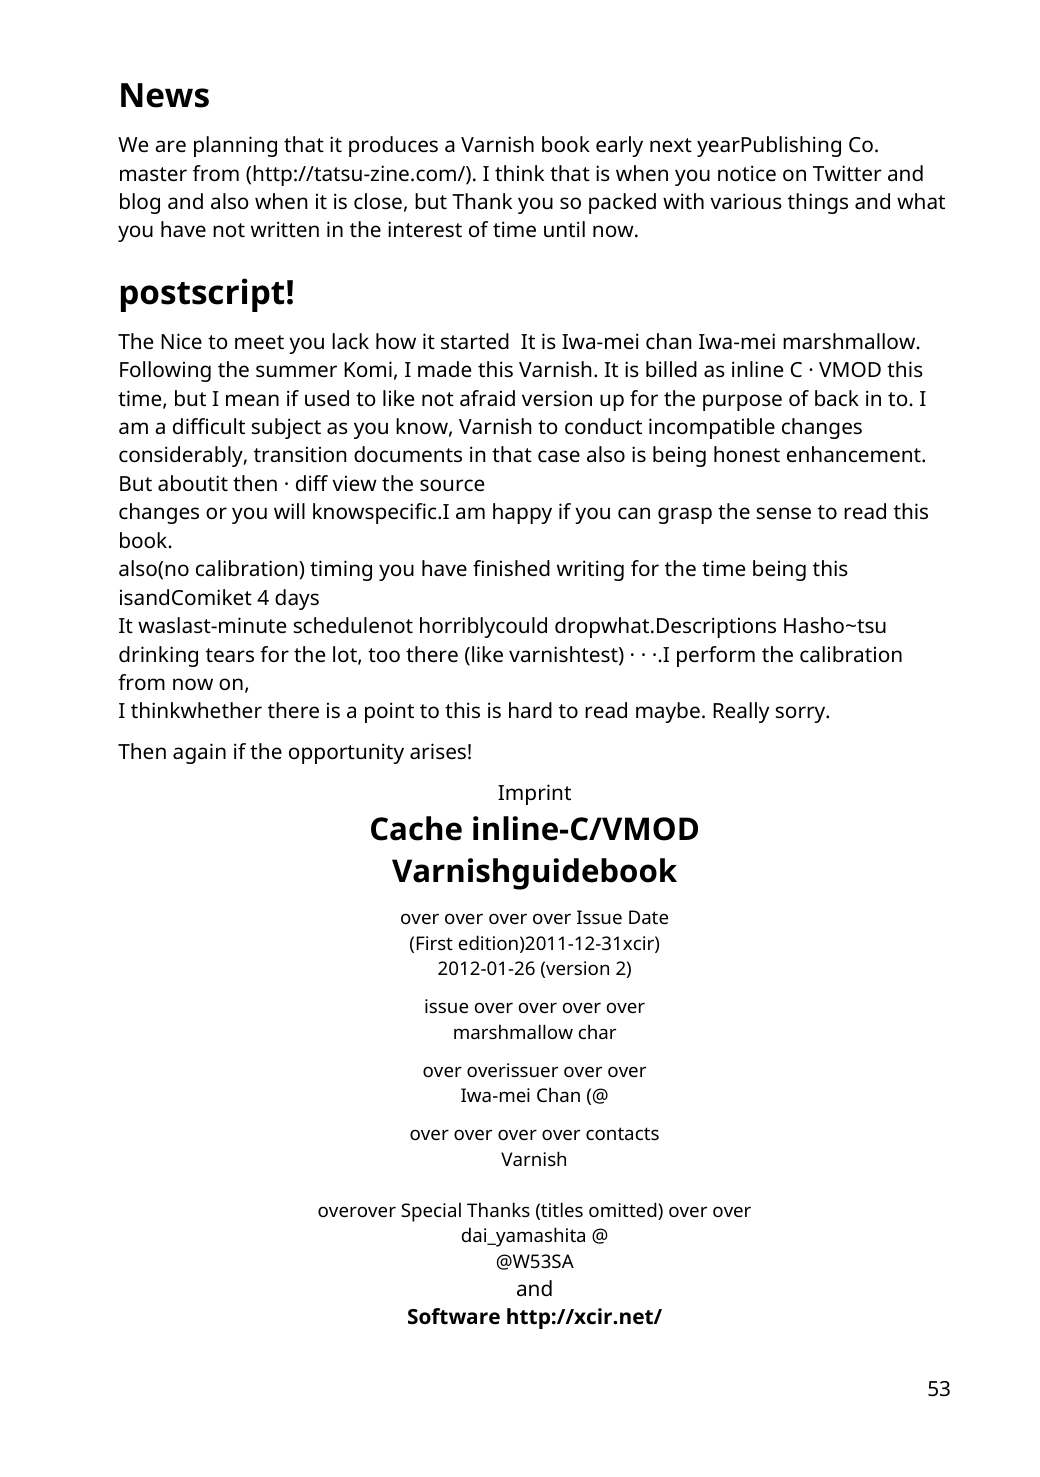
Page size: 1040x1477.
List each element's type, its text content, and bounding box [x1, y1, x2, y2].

text over over over over Issue Date (First edition)2011-12-31xcir) 2012-01-26 (version 2) [118, 904, 951, 981]
text over overissuer over over Iwa-mei Chan (@ [118, 1057, 951, 1108]
text issue over over over over marshmallow char [118, 994, 951, 1045]
text Then again if the opportunity arises! [118, 737, 951, 766]
text Imprint Cache inline-C/VMOD Varnishguidebook [118, 778, 951, 892]
text We are planning that it produces a Varnish book early next yearPublishing Co. master from (http://tatsu-zine.com/). I think that is when you notice on Twitter and blog and also when it is close, but Thank you so packed with various things and what you have not written in the interest of time until now. [118, 130, 951, 244]
subtitle News [118, 72, 951, 118]
subtitle postscript! [118, 269, 951, 314]
text over over over over contacts Varnish overover Special Thanks (titles omitted) over over dai_yamashita @ @W53SA and Software http://xcir.net/ [118, 1121, 951, 1331]
text The Nice to meet you lack how it started It is Iwa-mei chan Iwa-mei marshmallow. Following the summer Komi, I made ​​this Varnish. It is billed as inline C · VMOD this time, but I mean if used to like not afraid version up for the purpose of back in to. I am a difficult subject as you know, Varnish to conduct incompatible changes considerably, transition documents in that case also is being honest enhancement. But aboutit then · diff view the source changes or you will knowspecific.I am happy if you can grasp the sense to read this book. also(no calibration) timing you have finished writing for the time being this isandComiket 4 days It waslast-minute schedulenot horriblycould dropwhat.Descriptions Hasho~tsu drinking tears for the lot, too there (like varnishtest) · · ·.I perform the calibration from now on, I thinkwhether there is a point to this is hard to read maybe. Really sorry. [118, 327, 951, 725]
